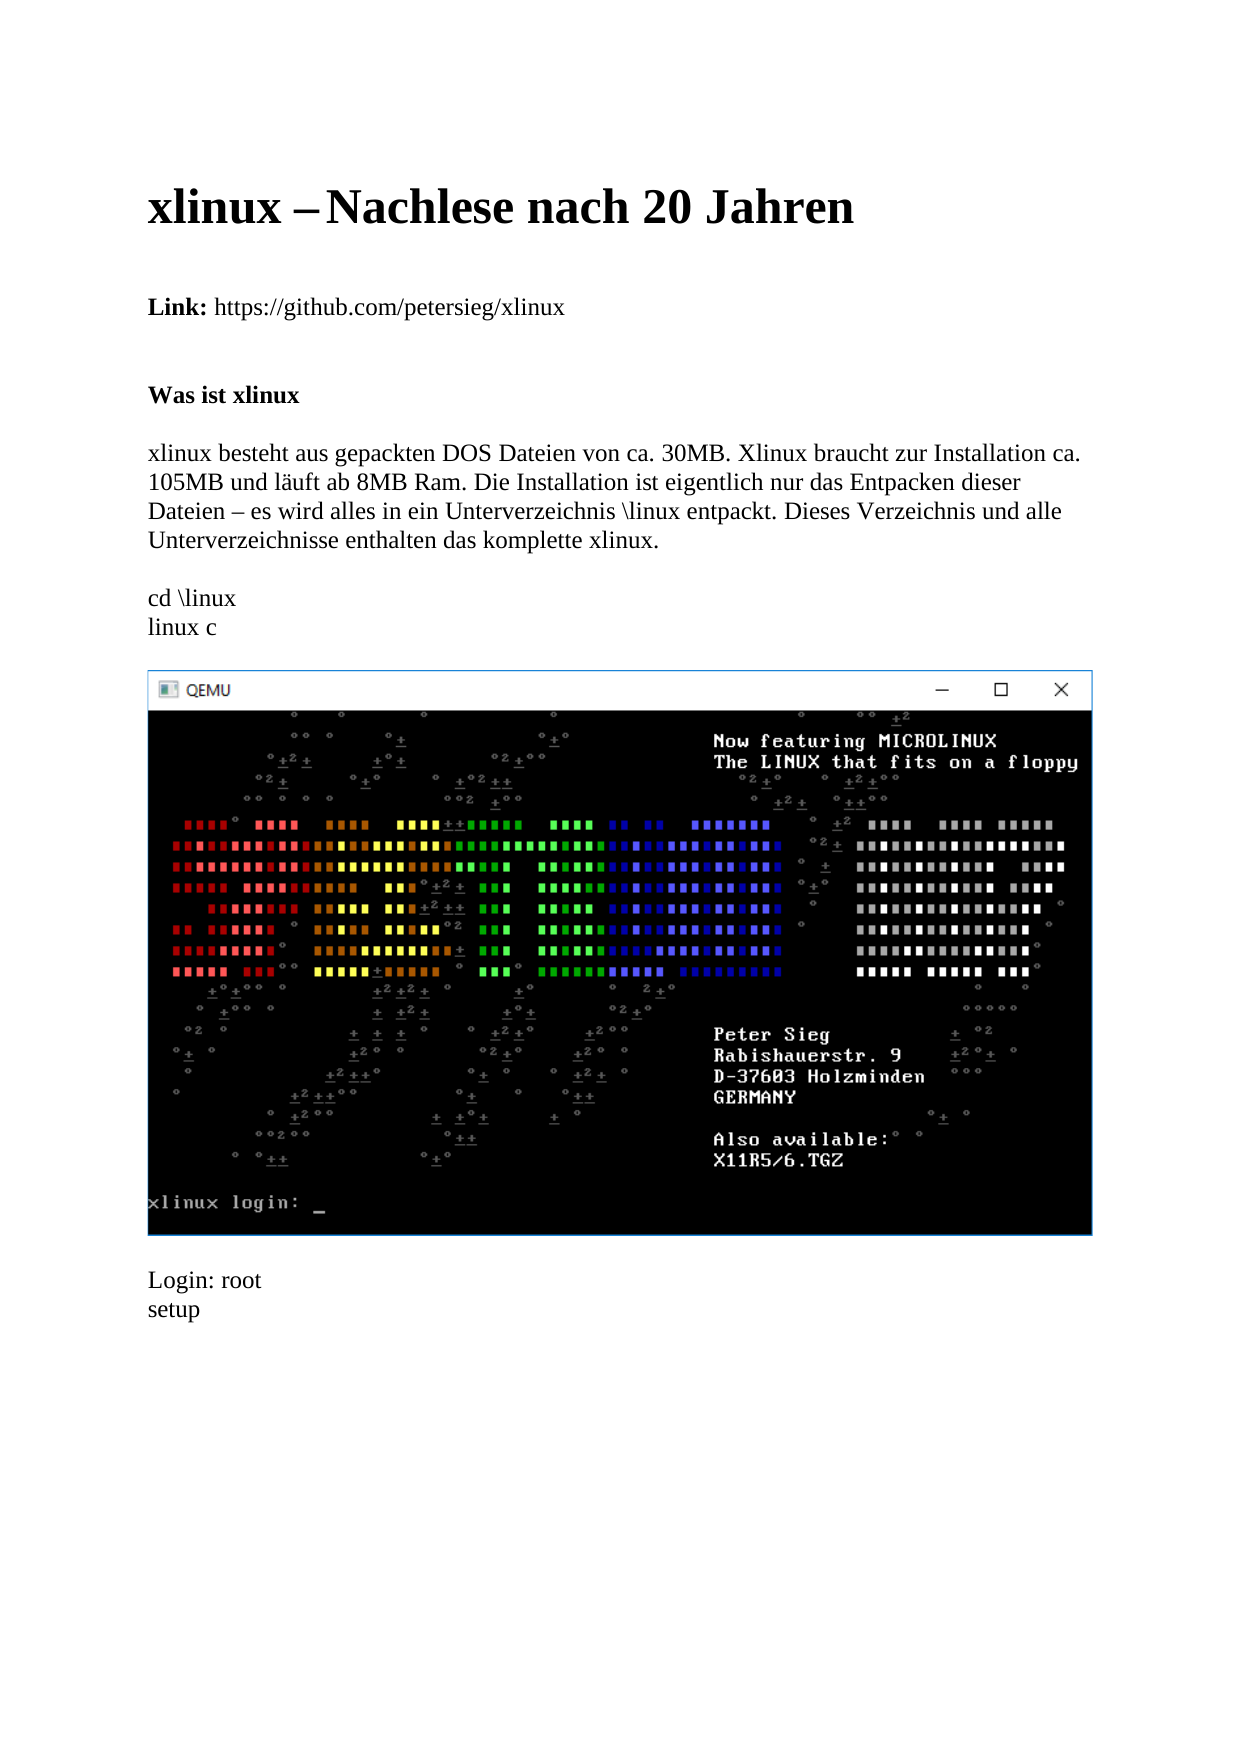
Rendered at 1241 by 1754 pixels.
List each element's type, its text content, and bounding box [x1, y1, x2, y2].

text xlinux – Nachlese nach 20 Jahren [148, 177, 1093, 234]
picture [147, 670, 1093, 1236]
text cd \linux [148, 583, 1093, 612]
text xlinux besteht aus gepackten DOS Dateien von ca. 30MB. Xlinux braucht zur Installation ca. 105MB und läuft ab 8MB Ram. Die Installation ist eigentlich nur das Entpacken dieser Dateien – es wird alles in ein Unterverzeichnis \linux entpackt. Dieses Verzeichnis und alle Unterverzeichnisse enthalten das komplette xlinux. [148, 438, 1093, 554]
text setup [148, 1294, 1093, 1323]
text linux c [148, 612, 1093, 641]
text Link: https://github.com/petersieg/xlinux [148, 292, 1093, 321]
text Login: root [148, 1264, 1093, 1294]
text Was ist xlinux [148, 379, 1093, 408]
